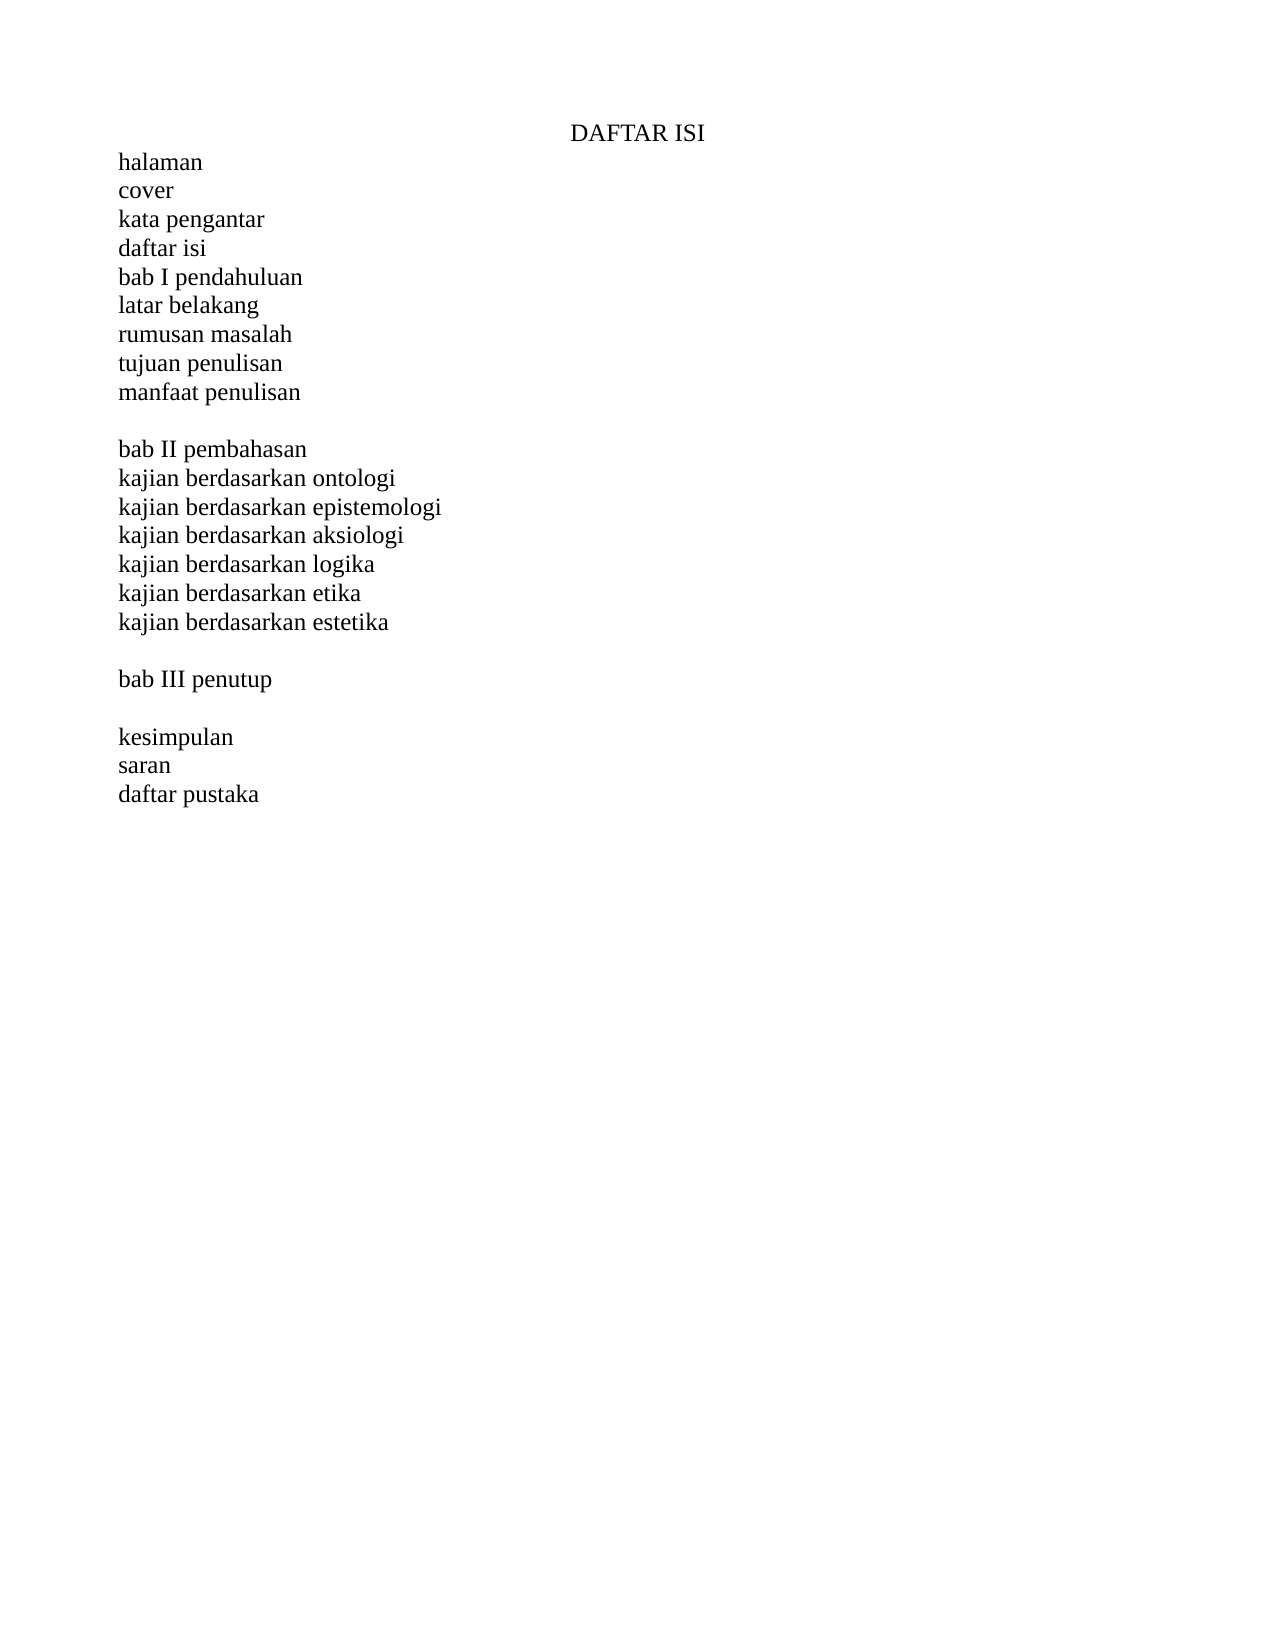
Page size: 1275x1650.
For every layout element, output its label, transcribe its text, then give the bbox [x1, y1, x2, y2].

text bab II pembahasan [118, 434, 1157, 463]
text kajian berdasarkan epistemologi [118, 492, 1157, 521]
text kata pengantar [118, 204, 1157, 233]
text DAFTAR ISI [118, 118, 1157, 147]
text manfaat penulisan [118, 377, 1157, 406]
text halaman [118, 147, 1157, 176]
text rumusan masalah [118, 319, 1157, 348]
text saran [118, 751, 1157, 779]
text bab III penutup [118, 664, 1157, 693]
text kajian berdasarkan ontologi [118, 463, 1157, 492]
text kajian berdasarkan logika [118, 549, 1157, 578]
text bab I pendahuluan [118, 262, 1157, 291]
text kesimpulan [118, 722, 1157, 751]
text latar belakang [118, 291, 1157, 319]
text kajian berdasarkan aksiologi [118, 521, 1157, 549]
text daftar isi [118, 233, 1157, 262]
text kajian berdasarkan estetika [118, 607, 1157, 636]
text daftar pustaka [118, 779, 1157, 808]
text kajian berdasarkan etika [118, 578, 1157, 607]
text cover [118, 176, 1157, 204]
text tujuan penulisan [118, 348, 1157, 377]
